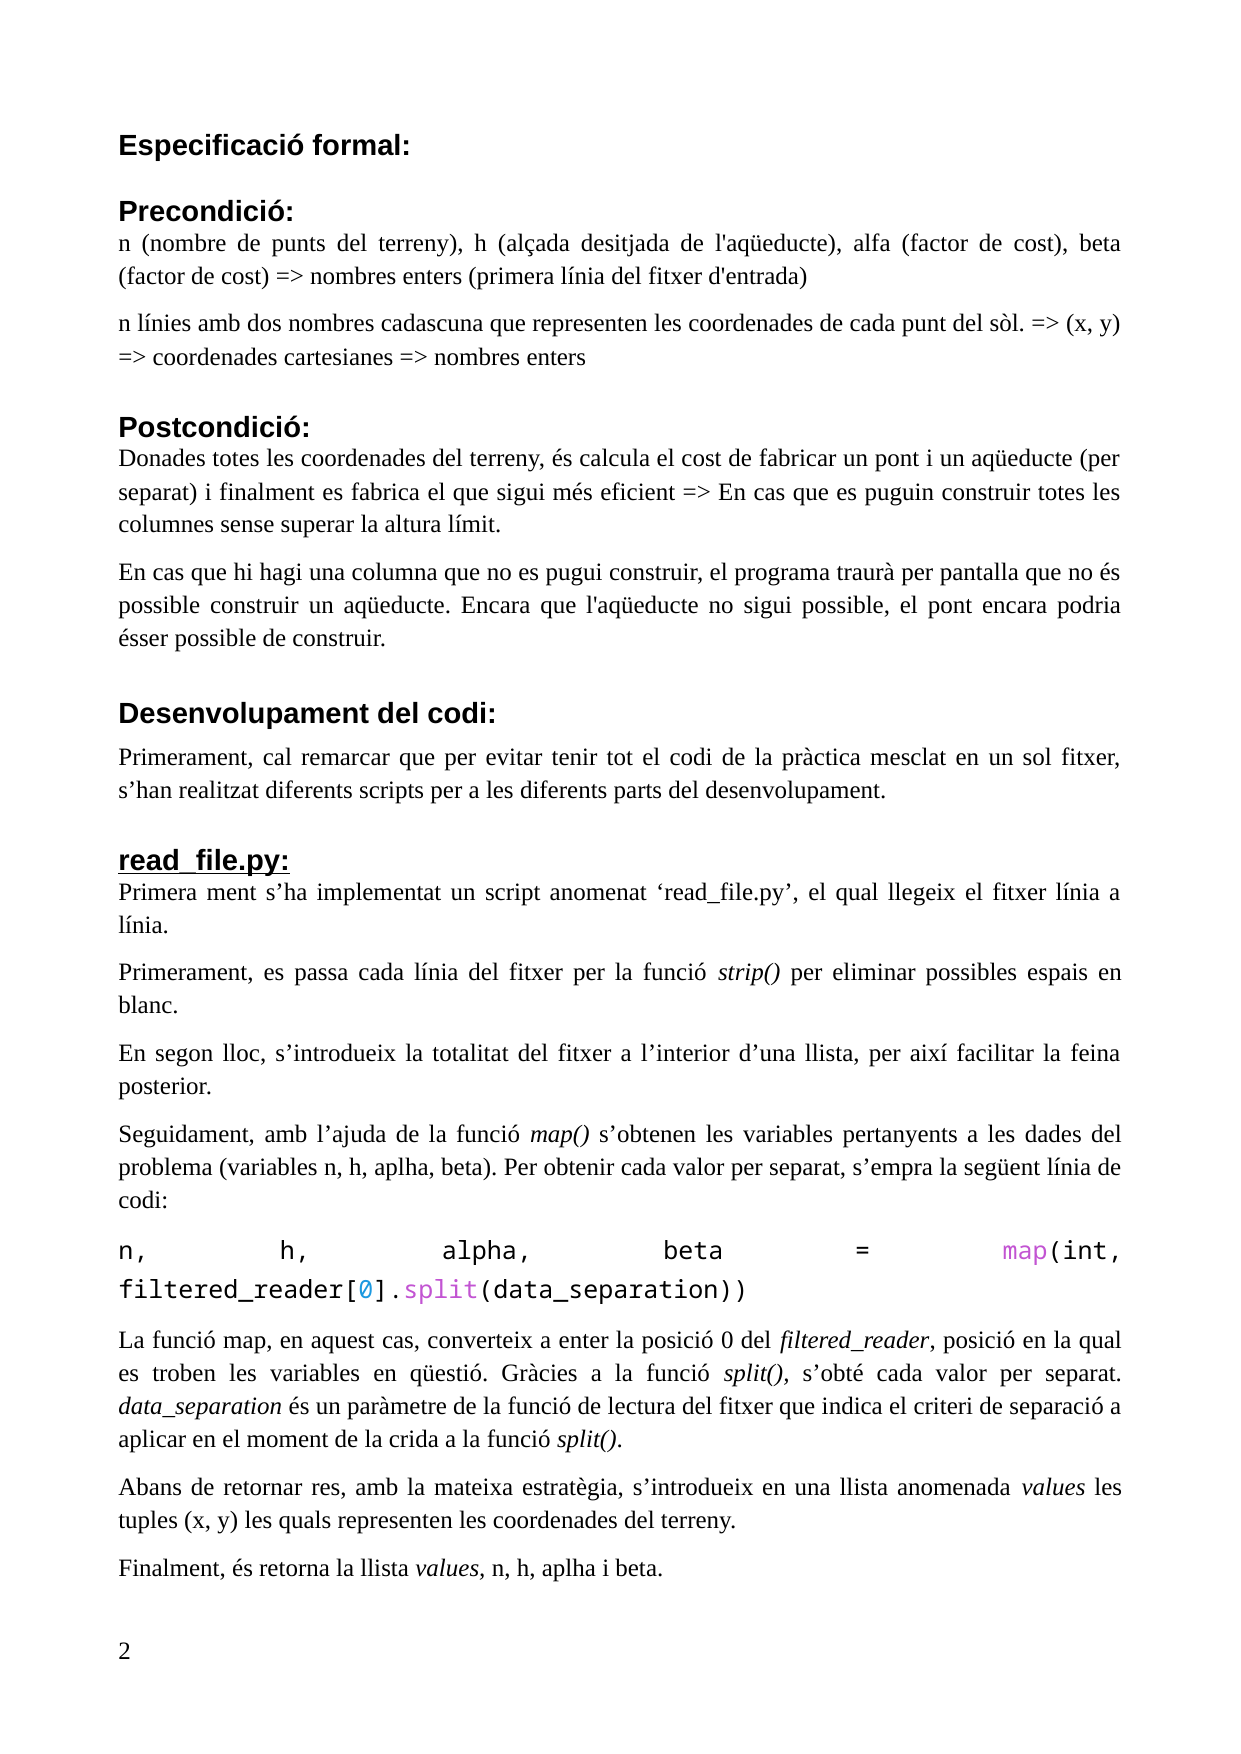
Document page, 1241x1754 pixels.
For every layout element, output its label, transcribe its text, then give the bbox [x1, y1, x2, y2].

text En cas que hi hagi una columna que no es pugui construir, el programa traurà per pantalla que no és possible construir un aqüeducte. Encara que l'aqüeducte no sigui possible, el pont encara podria ésser possible de construir. [118, 557, 1122, 652]
text En segon lloc, s’introdueix la totalitat del fitxer a l’interior d’una llista, per així facilitar la feina posterior. [118, 1038, 1122, 1100]
text Seguidament, amb l’ajuda de la funció map() s’obtenen les variables pertanyents a les dades del problema (variables n, h, aplha, beta). Per obtenir cada valor per separat, s’empra la següent línia de codi: [118, 1119, 1122, 1213]
subtitle read_file.py: [118, 843, 1122, 877]
text Primera ment s’ha implementat un script anomenat ‘read_file.py’, el qual llegeix el fitxer línia a línia. [118, 877, 1122, 939]
text Donades totes les coordenades del terreny, és calcula el cost de fabricar un pont i un aqüeducte (per separat) i finalment es fabrica el que sigui més eficient => En cas que es puguin construir totes les columnes sense superar la altura límit. [118, 443, 1122, 538]
text Primerament, cal remarcar que per evitar tenir tot el codi de la pràctica mesclat en un sol fitxer, s’han realitzat diferents scripts per a les diferents parts del desenvolupament. [118, 742, 1122, 804]
subtitle Especificació formal: [118, 127, 1122, 161]
text n, h, alpha, beta = map(int, filtered_reader[0].split(data_separation)) [118, 1232, 1122, 1306]
text n (nombre de punts del terreny), h (alçada desitjada de l'aqüeducte), alfa (factor de cost), beta (factor de cost) => nombres enters (primera línia del fitxer d'entrada) [118, 228, 1122, 290]
subtitle Postcondició: [118, 410, 1122, 443]
text Abans de retornar res, amb la mateixa estratègia, s’introdueix en una llista anomenada values les tuples (x, y) les quals representen les coordenades del terreny. [118, 1472, 1122, 1534]
text Finalment, és retorna la llista values, n, h, aplha i beta. [118, 1553, 1122, 1581]
subtitle Desenvolupament del codi: [118, 696, 1122, 729]
text Primerament, es passa cada línia del fitxer per la funció strip() per eliminar possibles espais en blanc. [118, 957, 1122, 1019]
subtitle Precondició: [118, 194, 1122, 228]
text La funció map, en aquest cas, converteix a enter la posició 0 del filtered_reader, posició en la qual es troben les variables en qüestió. Gràcies a la funció split(), s’obté cada valor per separat. data_separation és un paràmetre de la funció de lectura del fitxer que indica el criteri de separació a aplicar en el moment de la crida a la funció split(). [118, 1325, 1122, 1453]
text n línies amb dos nombres cadascuna que representen les coordenades de cada punt del sòl. => (x, y) => coordenades cartesianes => nombres enters [118, 308, 1122, 370]
